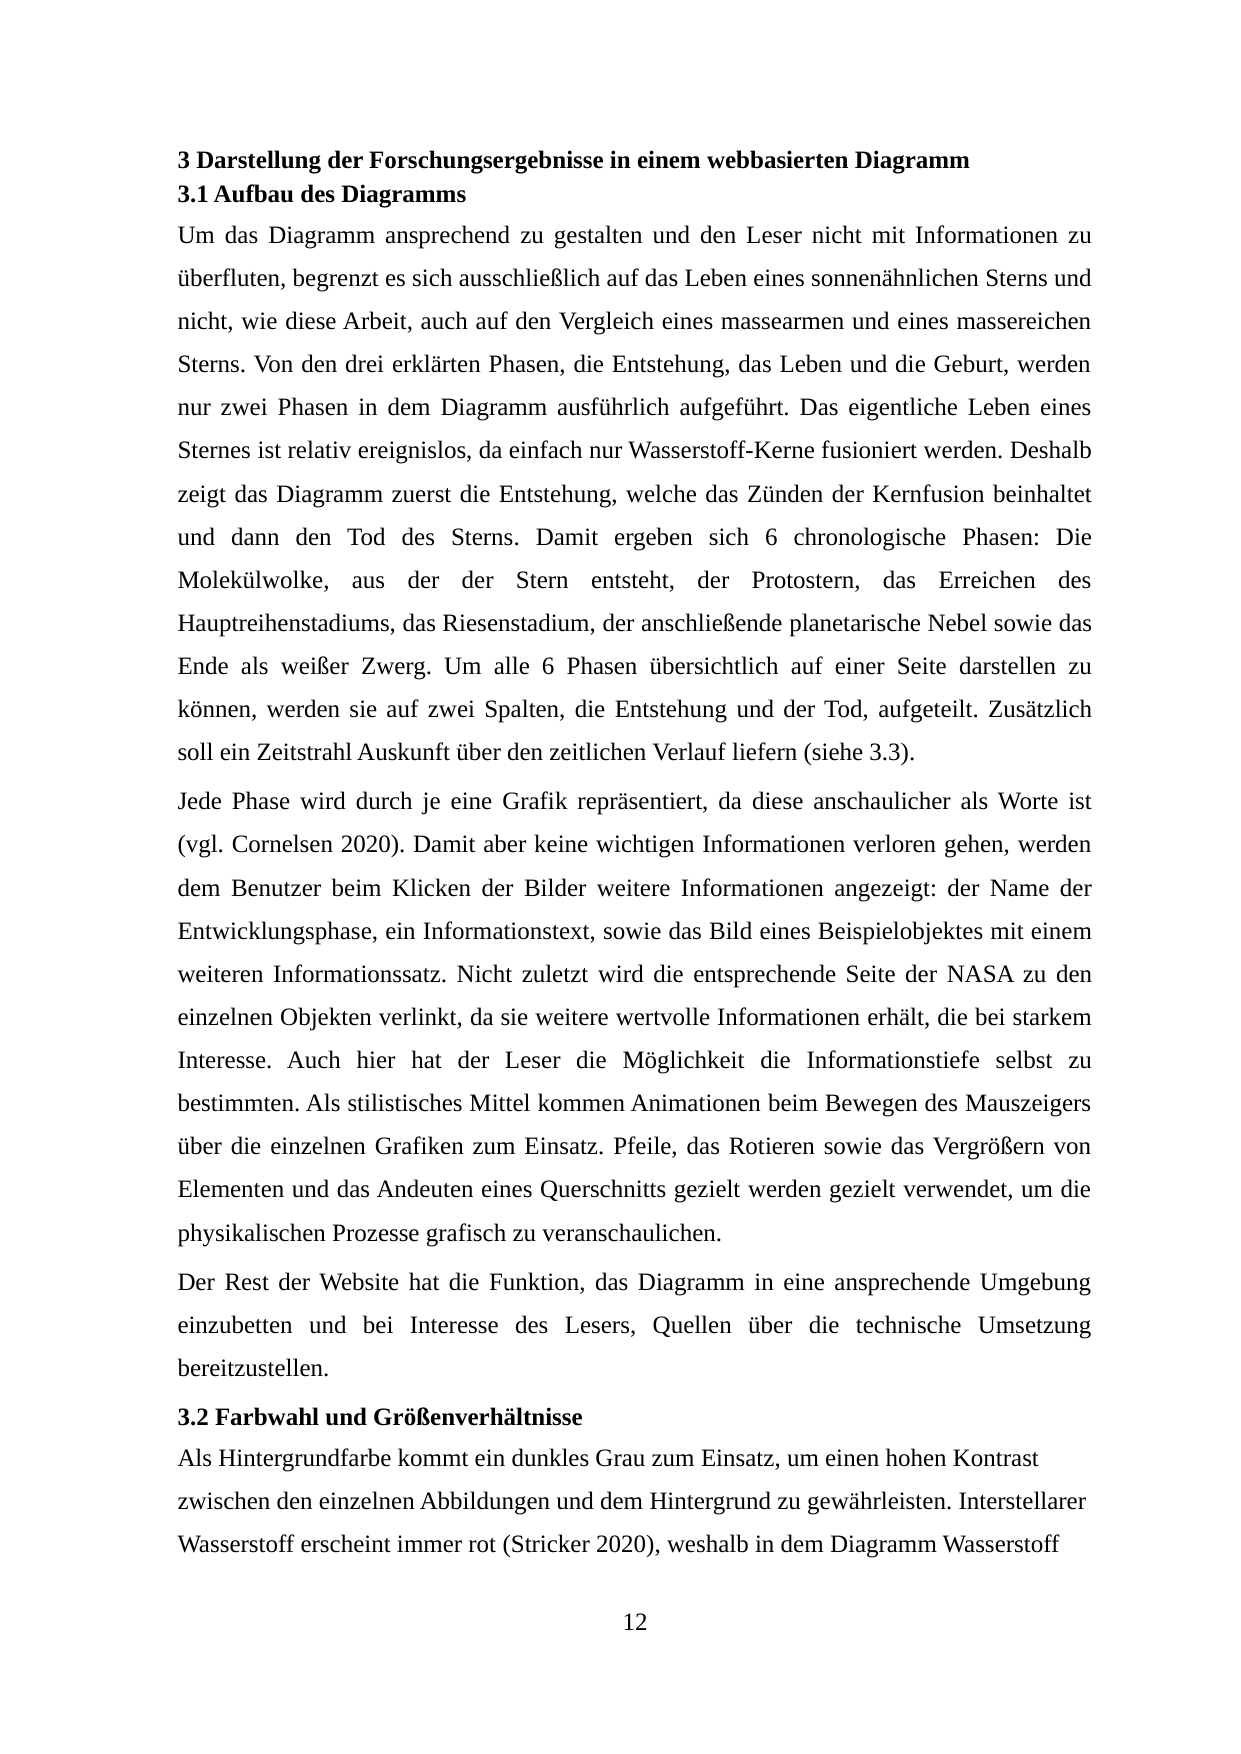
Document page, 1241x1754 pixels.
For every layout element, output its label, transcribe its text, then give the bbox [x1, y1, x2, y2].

subtitle 3 Darstellung der Forschungsergebnisse in einem webbasierten Diagramm [177, 145, 1093, 173]
text Als Hintergrundfarbe kommt ein dunkles Grau zum Einsatz, um einen hohen Kontrast zwischen den einzelnen Abbildungen und dem Hintergrund zu gewährleisten. Interstellarer Wasserstoff erscheint immer rot (Stricker 2020), weshalb in dem Diagramm Wasserstoff [177, 1443, 1093, 1558]
text Um das Diagramm ansprechend zu gestalten und den Leser nicht mit Informationen zu überfluten, begrenzt es sich ausschließlich auf das Leben eines sonnenähnlichen Sterns und nicht, wie diese Arbeit, auch auf den Vergleich eines massearmen und eines massereichen Sterns. Von den drei erklärten Phasen, die Entstehung, das Leben und die Geburt, werden nur zwei Phasen in dem Diagramm ausführlich aufgeführt. Das eigentliche Leben eines Sternes ist relativ ereignislos, da einfach nur Wasserstoff-Kerne fusioniert werden. Deshalb zeigt das Diagramm zuerst die Entstehung, welche das Zünden der Kernfusion beinhaltet und dann den Tod des Sterns. Damit ergeben sich 6 chronologische Phasen: Die Molekülwolke, aus der der Stern entsteht, der Protostern, das Erreichen des Hauptreihenstadiums, das Riesenstadium, der anschließende planetarische Nebel sowie das Ende als weißer Zwerg. Um alle 6 Phasen übersichtlich auf einer Seite darstellen zu können, werden sie auf zwei Spalten, die Entstehung und der Tod, aufgeteilt. Zusätzlich soll ein Zeitstrahl Auskunft über den zeitlichen Verlauf liefern (siehe 3.3). [177, 220, 1093, 766]
subtitle 3.1 Aufbau des Diagramms [177, 179, 1093, 208]
subtitle 3.2 Farbwahl und Größenverhältnisse [177, 1402, 1093, 1431]
text Jede Phase wird durch je eine Grafik repräsentiert, da diese anschaulicher als Worte ist (vgl. Cornelsen 2020). Damit aber keine wichtigen Informationen verloren gehen, werden dem Benutzer beim Klicken der Bilder weitere Informationen angezeigt: der Name der Entwicklungsphase, ein Informationstext, sowie das Bild eines Beispielobjektes mit einem weiteren Informationssatz. Nicht zuletzt wird die entsprechende Seite der NASA zu den einzelnen Objekten verlinkt, da sie weitere wertvolle Informationen erhält, die bei starkem Interesse. Auch hier hat der Leser die Möglichkeit die Informationstiefe selbst zu bestimmten. Als stilistisches Mittel kommen Animationen beim Bewegen des Mauszeigers über die einzelnen Grafiken zum Einsatz. Pfeile, das Rotieren sowie das Vergrößern von Elementen und das Andeuten eines Querschnitts gezielt werden gezielt verwendet, um die physikalischen Prozesse grafisch zu veranschaulichen. [177, 786, 1093, 1246]
text Der Rest der Website hat die Funktion, das Diagramm in eine ansprechende Umgebung einzubetten und bei Interesse des Lesers, Quellen über die technische Umsetzung bereitzustellen. [177, 1267, 1093, 1382]
